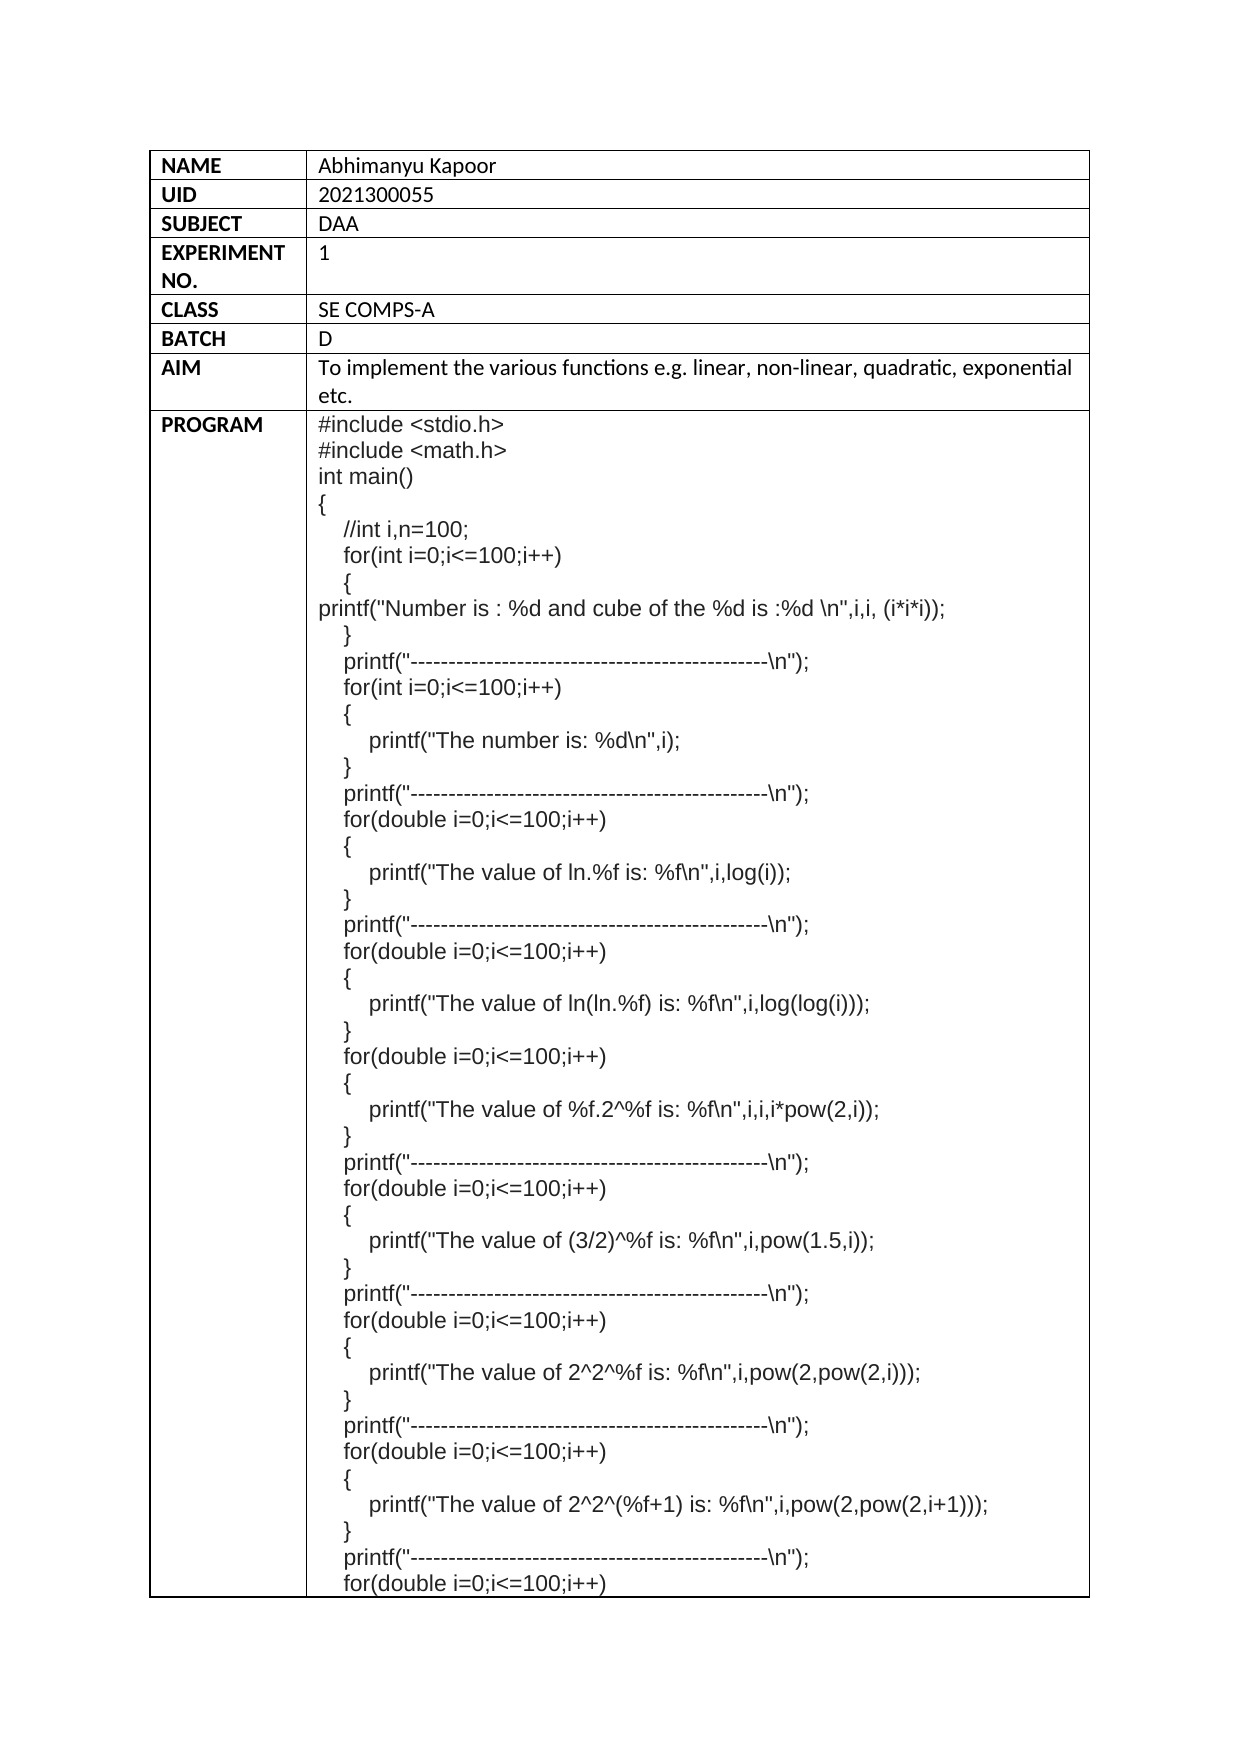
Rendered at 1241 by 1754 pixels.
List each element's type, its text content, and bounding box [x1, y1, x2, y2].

table_cell EXPERIMENT NO. [151, 238, 306, 294]
table_header Abhimanyu Kapoor [307, 151, 1089, 179]
table_cell PROGRAM [151, 411, 306, 1596]
table_cell CLASS [151, 295, 306, 323]
table_cell SUBJECT [151, 209, 306, 237]
table_cell 1 [307, 238, 1089, 294]
table_cell D [307, 324, 1089, 352]
table_cell BATCH [151, 324, 306, 352]
table_cell 2021300055 [307, 180, 1089, 208]
table_cell DAA [307, 209, 1089, 237]
table_cell To implement the various functions e.g. linear, non-linear, quadratic, exponential etc. [307, 354, 1089, 409]
table_cell #include <stdio.h> #include <math.h> int main() { //int i,n=100; for(int i=0;i<=100;i++) { printf("Number is : %d and cube of the %d is :%d \n",i,i, (i*i*i)); } printf("-----------------------------------------------\n"); for(int i=0;i<=100;i++) { printf("The number is: %d\n",i); } printf("-----------------------------------------------\n"); for(double i=0;i<=100;i++) { printf("The value of ln.%f is: %f\n",i,log(i)); } printf("-----------------------------------------------\n"); for(double i=0;i<=100;i++) { printf("The value of ln(ln.%f) is: %f\n",i,log(log(i))); } for(double i=0;i<=100;i++) { printf("The value of %f.2^%f is: %f\n",i,i,i*pow(2,i)); } printf("-----------------------------------------------\n"); for(double i=0;i<=100;i++) { printf("The value of (3/2)^%f is: %f\n",i,pow(1.5,i)); } printf("-----------------------------------------------\n"); for(double i=0;i<=100;i++) { printf("The value of 2^2^%f is: %f\n",i,pow(2,pow(2,i))); } printf("-----------------------------------------------\n"); for(double i=0;i<=100;i++) { printf("The value of 2^2^(%f+1) is: %f\n",i,pow(2,pow(2,i+1))); } printf("-----------------------------------------------\n"); for(double i=0;i<=100;i++) [307, 411, 1089, 1596]
table_cell UID [151, 180, 306, 208]
table_cell AIM [151, 354, 306, 409]
table_header NAME [151, 151, 306, 179]
table_cell SE COMPS-A [307, 295, 1089, 323]
